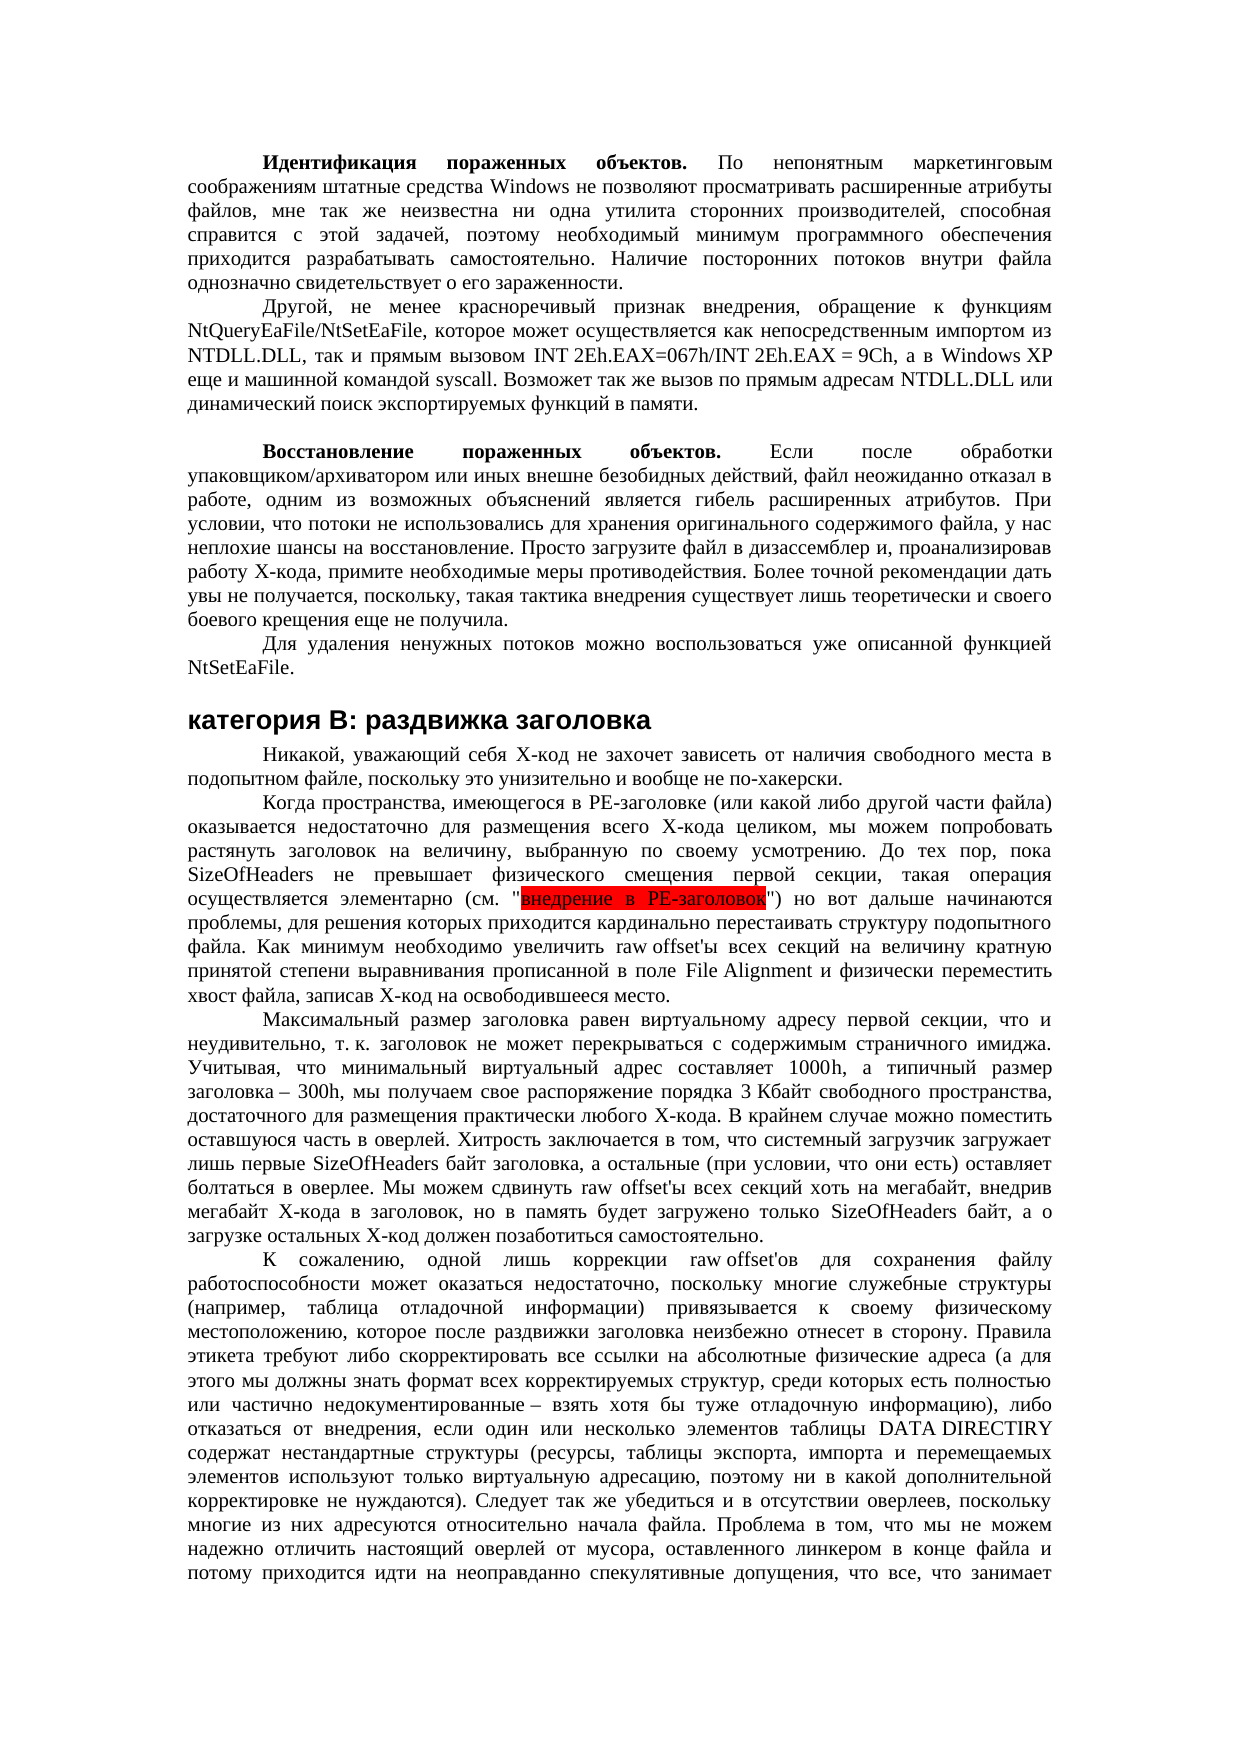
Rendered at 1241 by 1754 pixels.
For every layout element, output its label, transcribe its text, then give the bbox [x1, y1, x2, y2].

text Никакой, уважающий себя X-код не захочет зависеть от наличия свободного места в подопытном файле, поскольку это унизительно и вообще не по-хакерски. [187, 742, 1053, 790]
text Для удаления ненужных потоков можно воспользоваться уже описанной функцией NtSetEaFile. [187, 631, 1053, 679]
text К сожалению, одной лишь коррекции raw offset'ов для сохранения файлу работоспособности может оказаться недостаточно, поскольку многие служебные структуры (например, таблица отладочной информации) привязывается к своему физическому местоположению, которое после раздвижки заголовка неизбежно отнесет в сторону. Правила этикета требуют либо скорректировать все ссылки на абсолютные физические адреса (а для этого мы должны знать формат всех корректируемых структур, среди которых есть полностью или частично недокументированные – взять хотя бы туже отладочную информацию), либо отказаться от внедрения, если один или несколько элементов таблицы DATA DIRECTIRY содержат нестандартные структуры (ресурсы, таблицы экспорта, импорта и перемещаемых элементов используют только виртуальную адресацию, поэтому ни в какой дополнительной корректировке не нуждаются). Следует так же убедиться и в отсутствии оверлеев, поскольку многие из них адресуются относительно начала файла. Проблема в том, что мы не можем надежно отличить настоящий оверлей от мусора, оставленного линкером в конце файла и потому приходится идти на неоправданно спекулятивные допущения, что все, что занимает [187, 1247, 1053, 1584]
text Когда пространства, имеющегося в PE-заголовке (или какой либо другой части файла) оказывается недостаточно для размещения всего X-кода целиком, мы можем попробовать растянуть заголовок на величину, выбранную по своему усмотрению. До тех пор, пока SizeOfHeaders не превышает физического смещения первой секции, такая операция осуществляется элементарно (см. "внедрение в PE-заголовок") но вот дальше начинаются проблемы, для решения которых приходится кардинально перестаивать структуру подопытного файла. Как минимум необходимо увеличить raw offset'ы всех секций на величину кратную принятой степени выравнивания прописанной в поле File Alignment и физически переместить хвост файла, записав X-код на освободившееся место. [187, 790, 1053, 1007]
text Идентификация пораженных объектов. По непонятным маркетинговым соображениям штатные средства Windows не позволяют просматривать расширенные атрибуты файлов, мне так же неизвестна ни одна утилита сторонних производителей, способная справится с этой задачей, поэтому необходимый минимум программного обеспечения приходится разрабатывать самостоятельно. Наличие посторонних потоков внутри файла однозначно свидетельствует о его зараженности. [187, 150, 1053, 294]
subtitle категория B: раздвижка заголовка [187, 704, 1053, 736]
text Восстановление пораженных объектов. Если после обработки упаковщиком/архиватором или иных внешне безобидных действий, файл неожиданно отказал в работе, одним из возможных объяснений является гибель расширенных атрибутов. При условии, что потоки не использовались для хранения оригинального содержимого файла, у нас неплохие шансы на восстановление. Просто загрузите файл в дизассемблер и, проанализировав работу X-кода, примите необходимые меры противодействия. Более точной рекомендации дать увы не получается, поскольку, такая тактика внедрения существует лишь теоретически и своего боевого крещения еще не получила. [187, 439, 1053, 631]
text Максимальный размер заголовка равен виртуальному адресу первой секции, что и неудивительно, т. к. заголовок не может перекрываться с содержимым страничного имиджа. Учитывая, что минимальный виртуальный адрес составляет 1000h, а типичный размер заголовка – 300h, мы получаем свое распоряжение порядка 3 Кбайт свободного пространства, достаточного для размещения практически любого X-кода. В крайнем случае можно поместить оставшуюся часть в оверлей. Хитрость заключается в том, что системный загрузчик загружает лишь первые SizeOfHeaders байт заголовка, а остальные (при условии, что они есть) оставляет болтаться в оверлее. Мы можем сдвинуть raw offset'ы всех секций хоть на мегабайт, внедрив мегабайт X-кода в заголовок, но в память будет загружено только SizeOfHeaders байт, а о загрузке остальных X-код должен позаботиться самостоятельно. [187, 1007, 1053, 1247]
text Другой, не менее красноречивый признак внедрения, обращение к функциям NtQueryEaFile/NtSetEaFile, которое может осуществляется как непосредственным импортом из NTDLL.DLL, так и прямым вызовом INT 2Eh.EAX=067h/INT 2Eh.EAX = 9Ch, а в Windows XP еще и машинной командой syscall. Возможет так же вызов по прямым адресам NTDLL.DLL или динамический поиск экспортируемых функций в памяти. [187, 294, 1053, 415]
